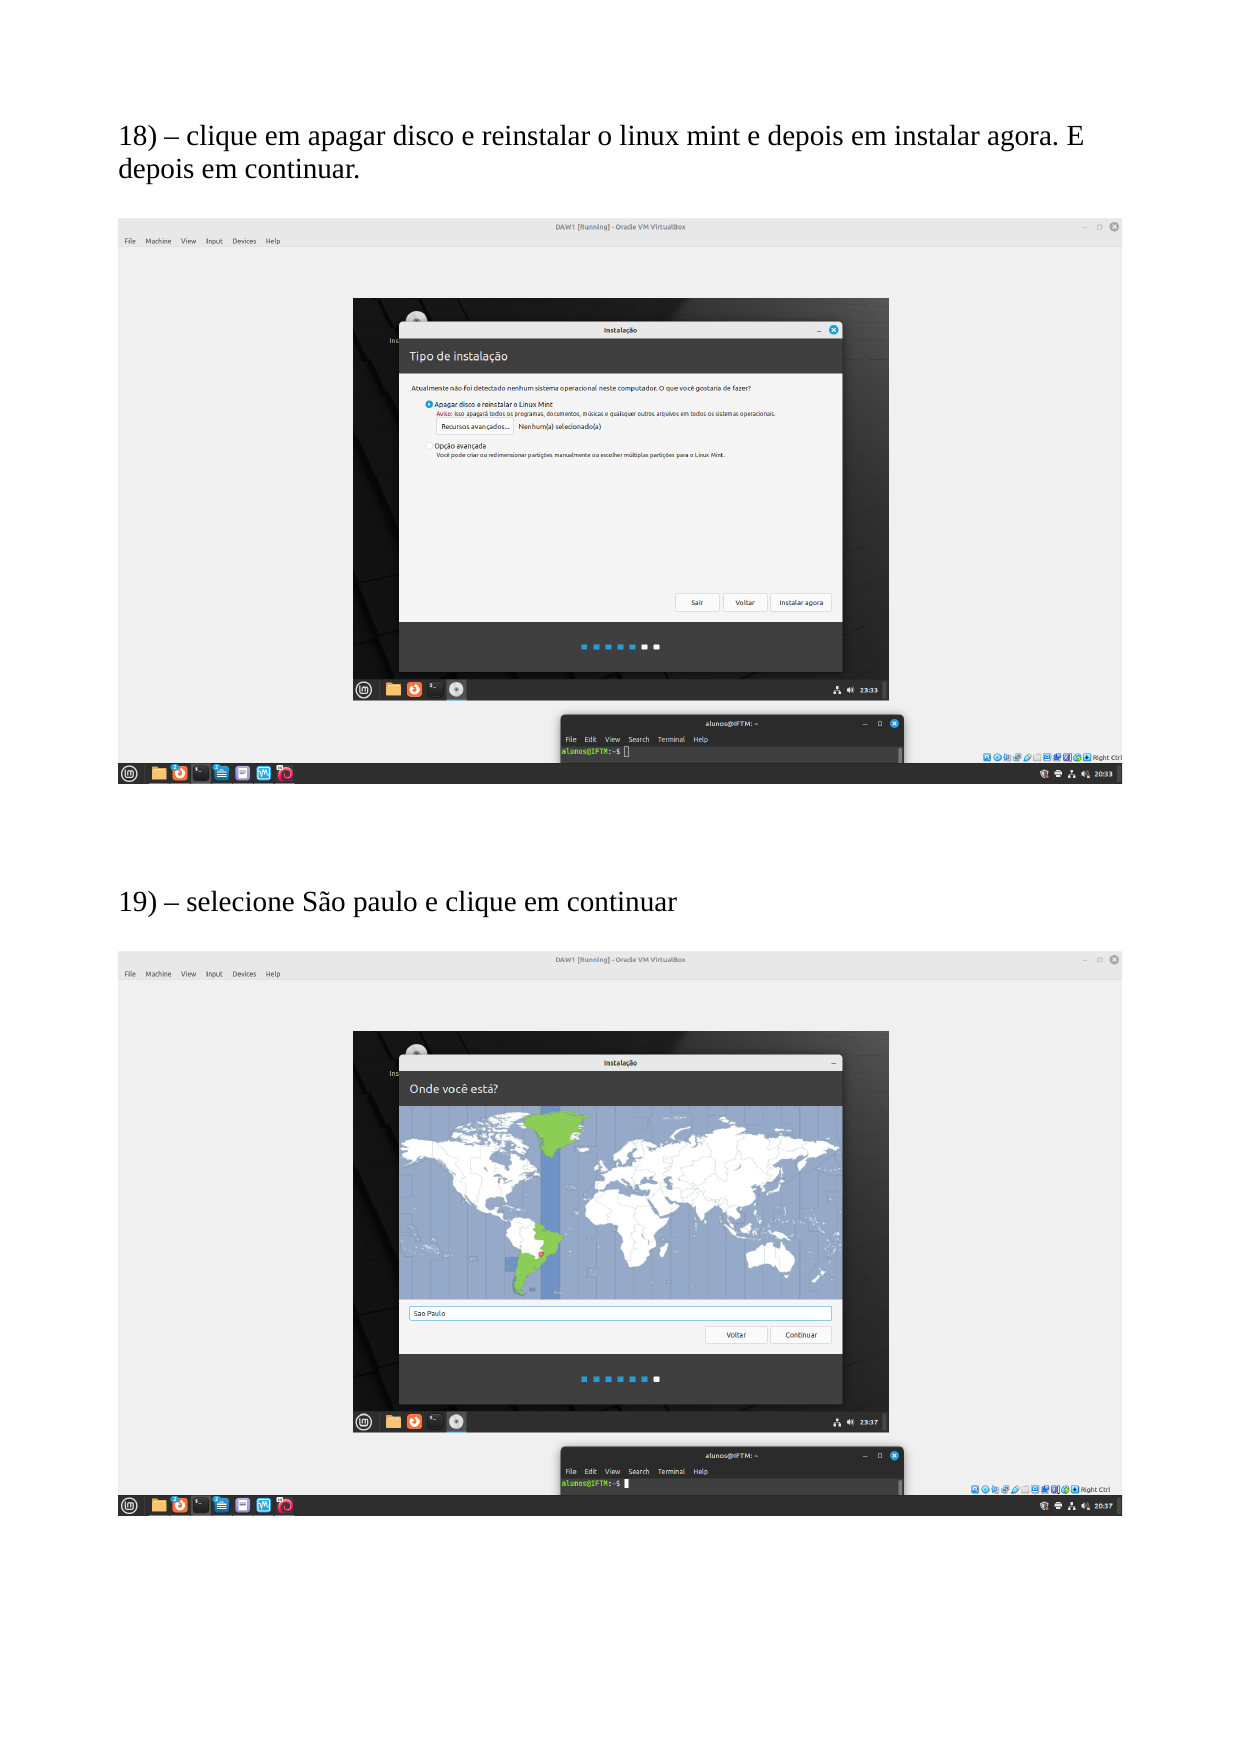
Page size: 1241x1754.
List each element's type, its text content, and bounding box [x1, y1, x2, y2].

text 18) – clique em apagar disco e reinstalar o linux mint e depois em instalar agora. E depois em continuar. [118, 118, 1122, 185]
text 19) – selecione São paulo e clique em continuar [118, 884, 1122, 918]
